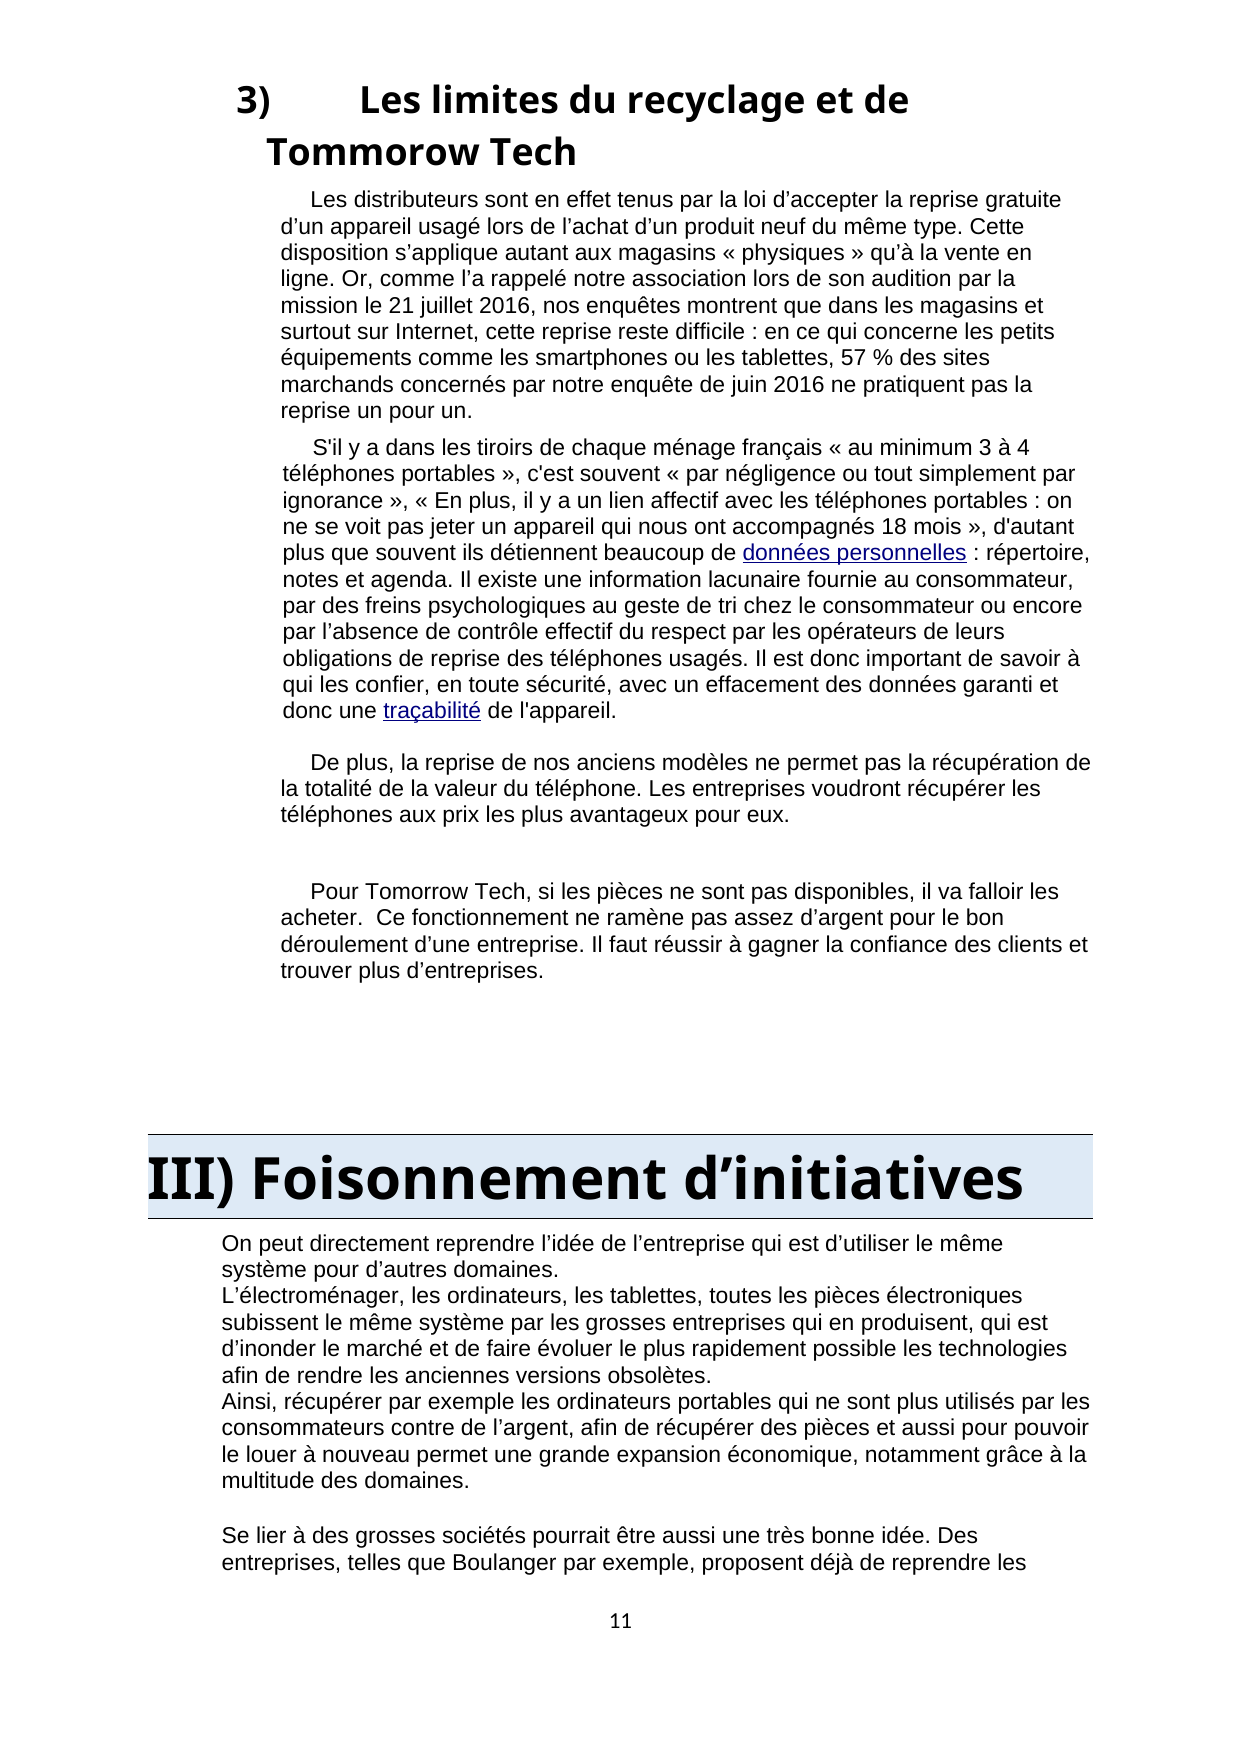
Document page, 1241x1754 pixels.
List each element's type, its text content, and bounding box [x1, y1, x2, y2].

text Ainsi, récupérer par exemple les ordinateurs portables qui ne sont plus utilisés par les consommateurs contre de l’argent, afin de récupérer des pièces et aussi pour pouvoir le louer à nouveau permet une grande expansion économique, notamment grâce à la multitude des domaines. [221, 1388, 1093, 1493]
text Pour Tomorrow Tech, si les pièces ne sont pas disponibles, il va falloir les acheter. Ce fonctionnement ne ramène pas assez d’argent pour le bon déroulement d’une entreprise. Il faut réussir à gagner la confiance des clients et trouver plus d’entreprises. [280, 878, 1093, 983]
list Les limites du recyclage et de Tommorow Tech [236, 74, 1093, 176]
text Se lier à des grosses sociétés pourrait être aussi une très bonne idée. Des entreprises, telles que Boulanger par exemple, proposent déjà de reprendre les [221, 1522, 1093, 1575]
subtitle III) Foisonnement d’initiatives [148, 1135, 1093, 1218]
text On peut directement reprendre l’idée de l’entreprise qui est d’utiliser le même système pour d’autres domaines. [221, 1230, 1093, 1282]
text Les distributeurs sont en effet tenus par la loi d’accepter la reprise gratuite d’un appareil usagé lors de l’achat d’un produit neuf du même type. Cette disposition s’applique autant aux magasins « physiques » qu’à la vente en ligne. Or, comme l’a rappelé notre association lors de son audition par la mission le 21 juillet 2016, nos enquêtes montrent que dans les magasins et surtout sur Internet, cette reprise reste difficile : en ce qui concerne les petits équipements comme les smartphones ou les tablettes, 57 % des sites marchands concernés par notre enquête de juin 2016 ne pratiquent pas la reprise un pour un. [280, 186, 1093, 423]
text L’électroménager, les ordinateurs, les tablettes, toutes les pièces électroniques subissent le même système par les grosses entreprises qui en produisent, qui est d’inonder le marché et de faire évoluer le plus rapidement possible les technologies afin de rendre les anciennes versions obsolètes. [221, 1282, 1093, 1388]
text De plus, la reprise de nos anciens modèles ne permet pas la récupération de la totalité de la valeur du téléphone. Les entreprises voudront récupérer les téléphones aux prix les plus avantageux pour eux. [280, 749, 1093, 828]
text S'il y a dans les tiroirs de chaque ménage français « au minimum 3 à 4 téléphones portables », c'est souvent « par négligence ou tout simplement par ignorance », « En plus, il y a un lien affectif avec les téléphones portables : on ne se voit pas jeter un appareil qui nous ont accompagnés 18 mois », d'autant plus que souvent ils détiennent beaucoup de données personnelles : répertoire, notes et agenda. Il existe une information lacunaire fournie au consommateur, par des freins psychologiques au geste de tri chez le consommateur ou encore par l’absence de contrôle effectif du respect par les opérateurs de leurs obligations de reprise des téléphones usagés. Il est donc important de savoir à qui les confier, en toute sécurité, avec un effacement des données garanti et donc une traçabilité de l'appareil. [282, 434, 1093, 724]
